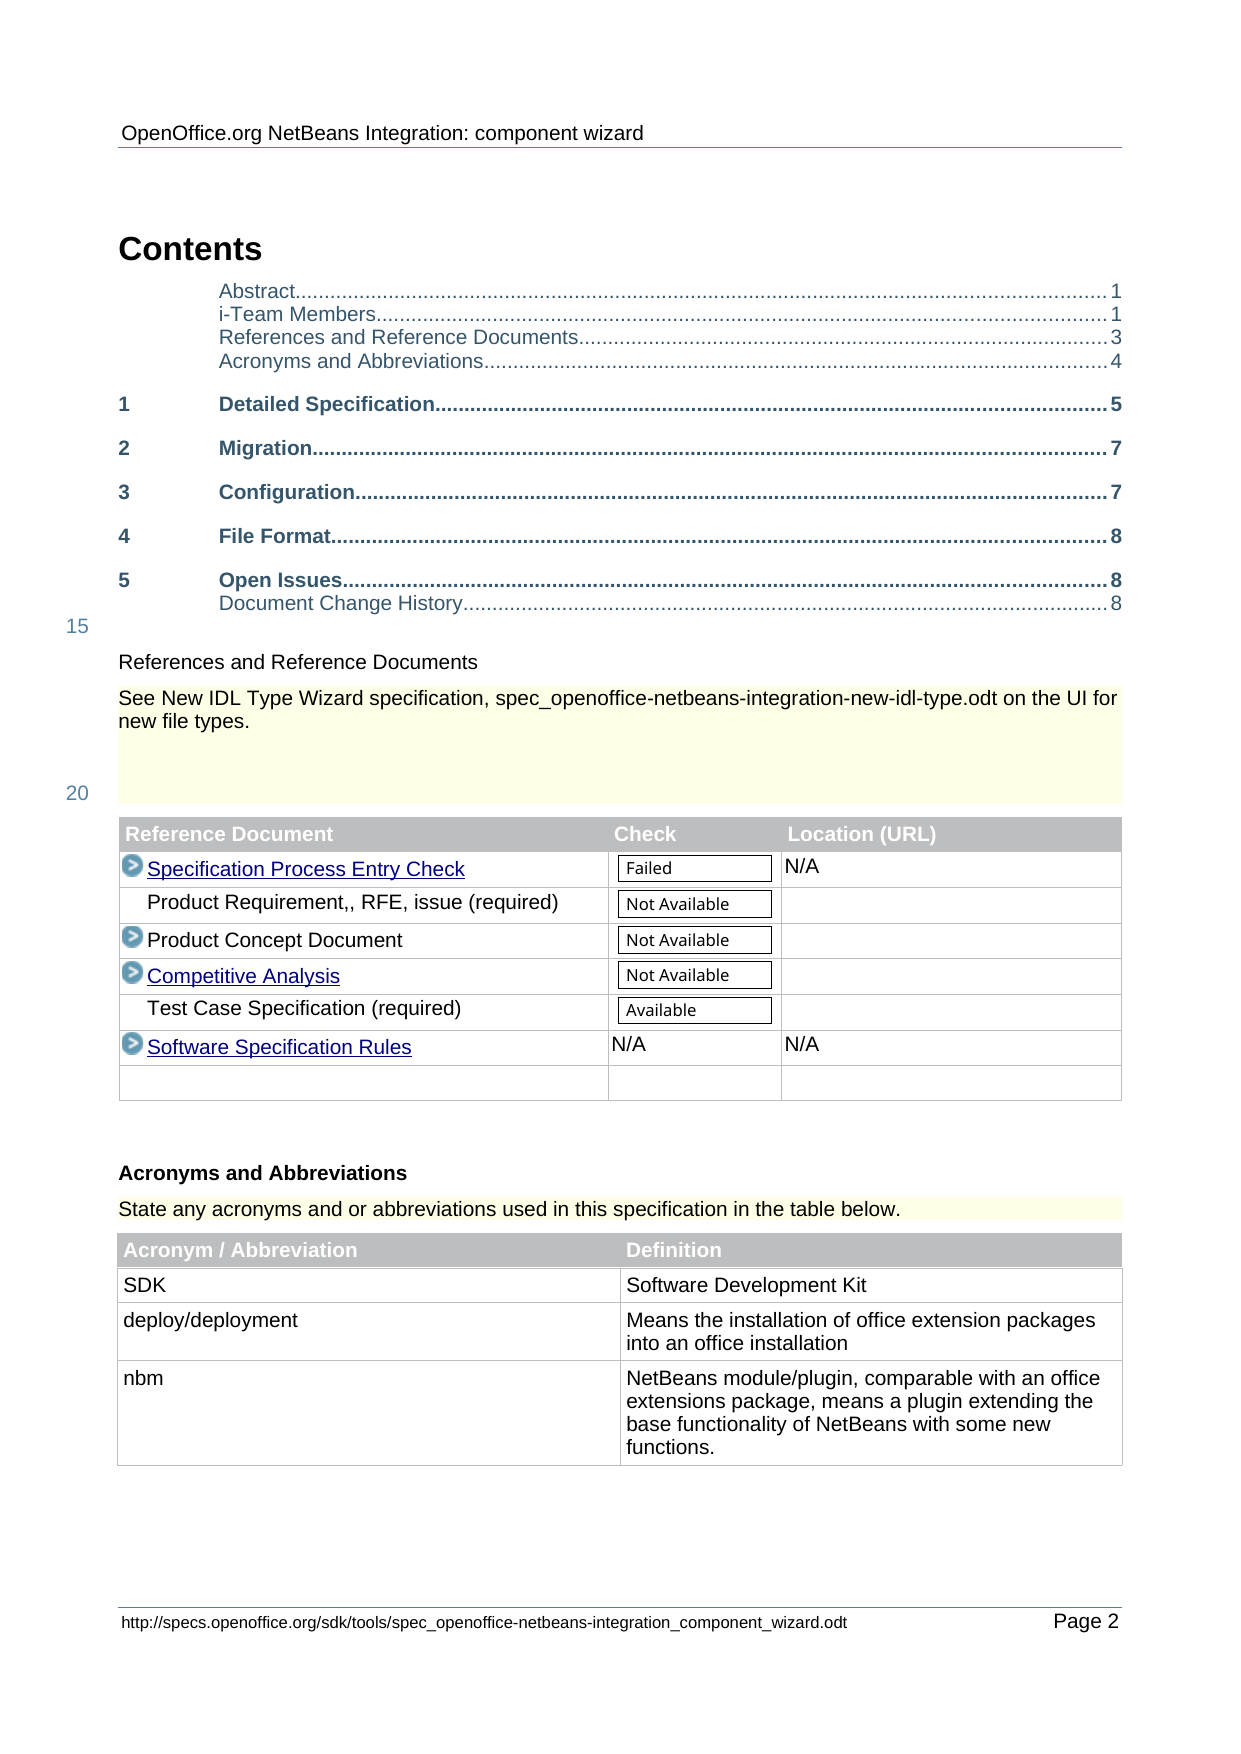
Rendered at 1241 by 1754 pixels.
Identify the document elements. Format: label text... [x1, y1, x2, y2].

text 3 Configuration 7 [118, 481, 1122, 504]
table_cell Competitive Analysis [120, 959, 608, 994]
text References and Reference Documents [118, 651, 1122, 674]
table_cell N/A [782, 852, 1121, 887]
table_cell Software Development Kit [621, 1269, 1122, 1302]
subtitle Contents [118, 230, 1122, 267]
picture [122, 854, 147, 877]
table_cell <Please enter location here> [782, 888, 1121, 923]
table_cell [609, 852, 781, 887]
picture [122, 961, 147, 984]
table_cell nbm [118, 1361, 620, 1465]
text Abstract 1 [118, 279, 1122, 303]
table_cell <Please enter location here> [782, 924, 1121, 958]
table_header Reference Document [119, 817, 608, 852]
table_cell Test Case Specification (required) [120, 995, 608, 1030]
table_cell N/A [609, 1031, 781, 1065]
table_cell [609, 959, 781, 994]
picture [122, 1032, 147, 1055]
text See New IDL Type Wizard specification, spec_openoffice-netbeans-integration-new-idl-type.odt on the UI for new file types. [118, 686, 1122, 733]
table_cell N/A [782, 1031, 1121, 1065]
text Acronyms and Abbreviations 4 [118, 349, 1122, 372]
text 1 Detailed Specification 5 [118, 393, 1122, 416]
table_header Check [609, 817, 781, 852]
table_cell deploy/deployment [118, 1303, 620, 1360]
table_header Acronym / Abbreviation [117, 1233, 620, 1267]
table_header Definition [620, 1233, 1122, 1267]
table_cell [782, 1066, 1121, 1100]
text 5 Open Issues 8 [118, 568, 1122, 592]
text References and Reference Documents 3 [118, 326, 1122, 349]
table_cell Product Concept Document [120, 924, 608, 958]
table_cell <Please enter location here> [782, 959, 1121, 994]
table_cell <Please enter location here> [782, 995, 1121, 1030]
table_cell <Other, e.g. references to related specs> [120, 1066, 608, 1100]
text 2 Migration 7 [118, 437, 1122, 460]
table_cell [609, 1066, 781, 1100]
text State any acronyms and or abbreviations used in this specification in the table below. [118, 1197, 1122, 1220]
subtitle Acronyms and Abbreviations [118, 1161, 1122, 1184]
table_cell [609, 888, 781, 923]
table_cell Product Requirement,, RFE, issue (required) [120, 888, 608, 923]
table_header Location (URL) [782, 817, 1122, 852]
table_cell Specification Process Entry Check [120, 852, 608, 887]
table_cell Software Specification Rules [120, 1031, 608, 1065]
table_cell NetBeans module/plugin, comparable with an office extensions package, means a plugin extending the base functionality of NetBeans with some new functions. [621, 1361, 1122, 1465]
text i-Team Members 1 [118, 303, 1122, 326]
table_cell Means the installation of office extension packages into an office installation [621, 1303, 1122, 1360]
text Document Change History 8 [118, 592, 1122, 615]
picture [122, 926, 147, 948]
table_cell [609, 995, 781, 1030]
table_cell SDK [118, 1269, 620, 1302]
table_cell [609, 924, 781, 958]
text 4 File Format 8 [118, 524, 1122, 548]
